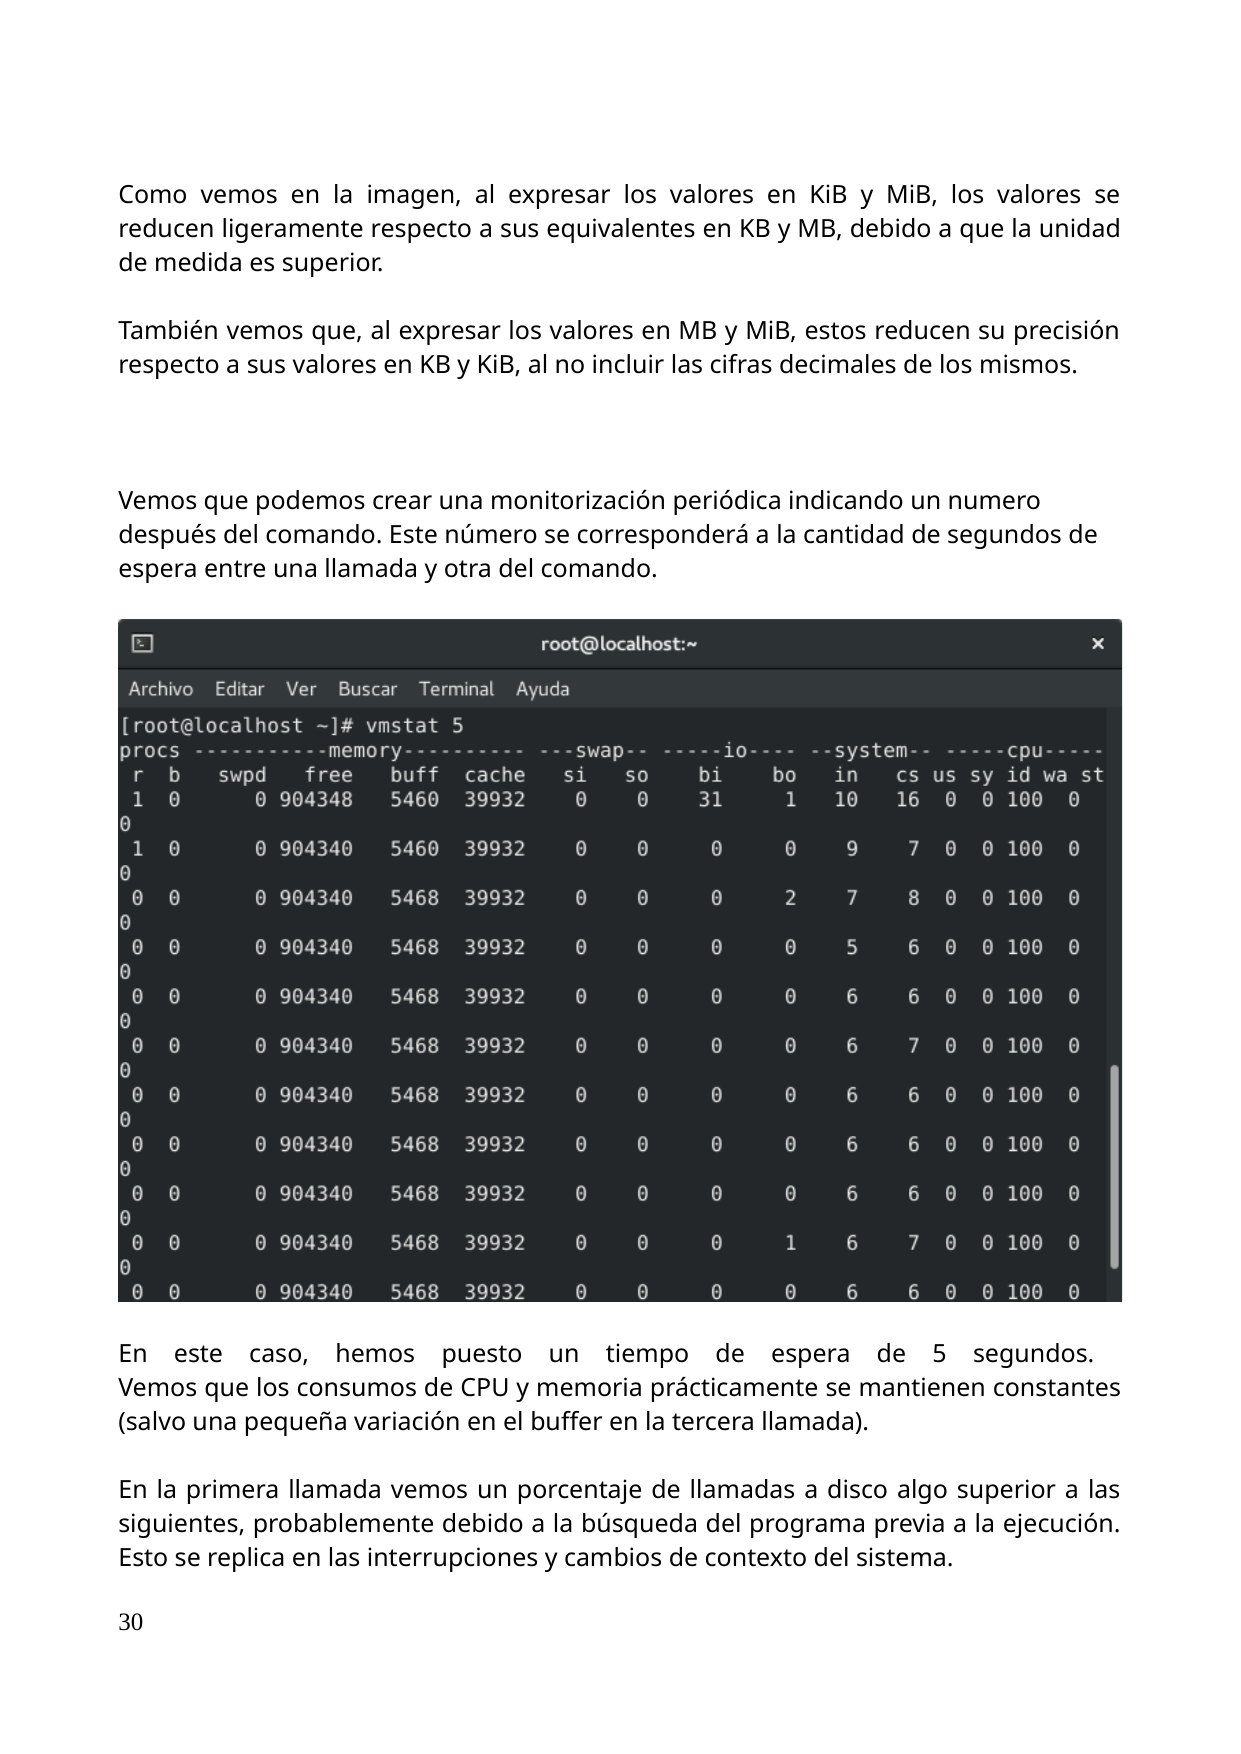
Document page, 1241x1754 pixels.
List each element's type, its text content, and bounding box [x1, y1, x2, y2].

text En la primera llamada vemos un porcentaje de llamadas a disco algo superior a las siguientes, probablemente debido a la búsqueda del programa previa a la ejecución. Esto se replica en las interrupciones y cambios de contexto del sistema. [118, 1438, 1122, 1574]
text Como vemos en la imagen, al expresar los valores en KiB y MiB, los valores se reducen ligeramente respecto a sus equivalentes en KB y MB, debido a que la unidad de medida es superior. [118, 176, 1122, 278]
text También vemos que, al expresar los valores en MB y MiB, estos reducen su precisión respecto a sus valores en KB y KiB, al no incluir las cifras decimales de los mismos. [118, 313, 1122, 381]
text Vemos que podemos crear una monitorización periódica indicando un numero después del comando. Este número se corresponderá a la cantidad de segundos de espera entre una llamada y otra del comando. [118, 483, 1122, 585]
picture [118, 619, 1123, 1302]
text En este caso, hemos puesto un tiempo de espera de 5 segundos. Vemos que los consumos de CPU y memoria prácticamente se mantienen constantes (salvo una pequeña variación en el buffer en la tercera llamada). [118, 1336, 1122, 1438]
